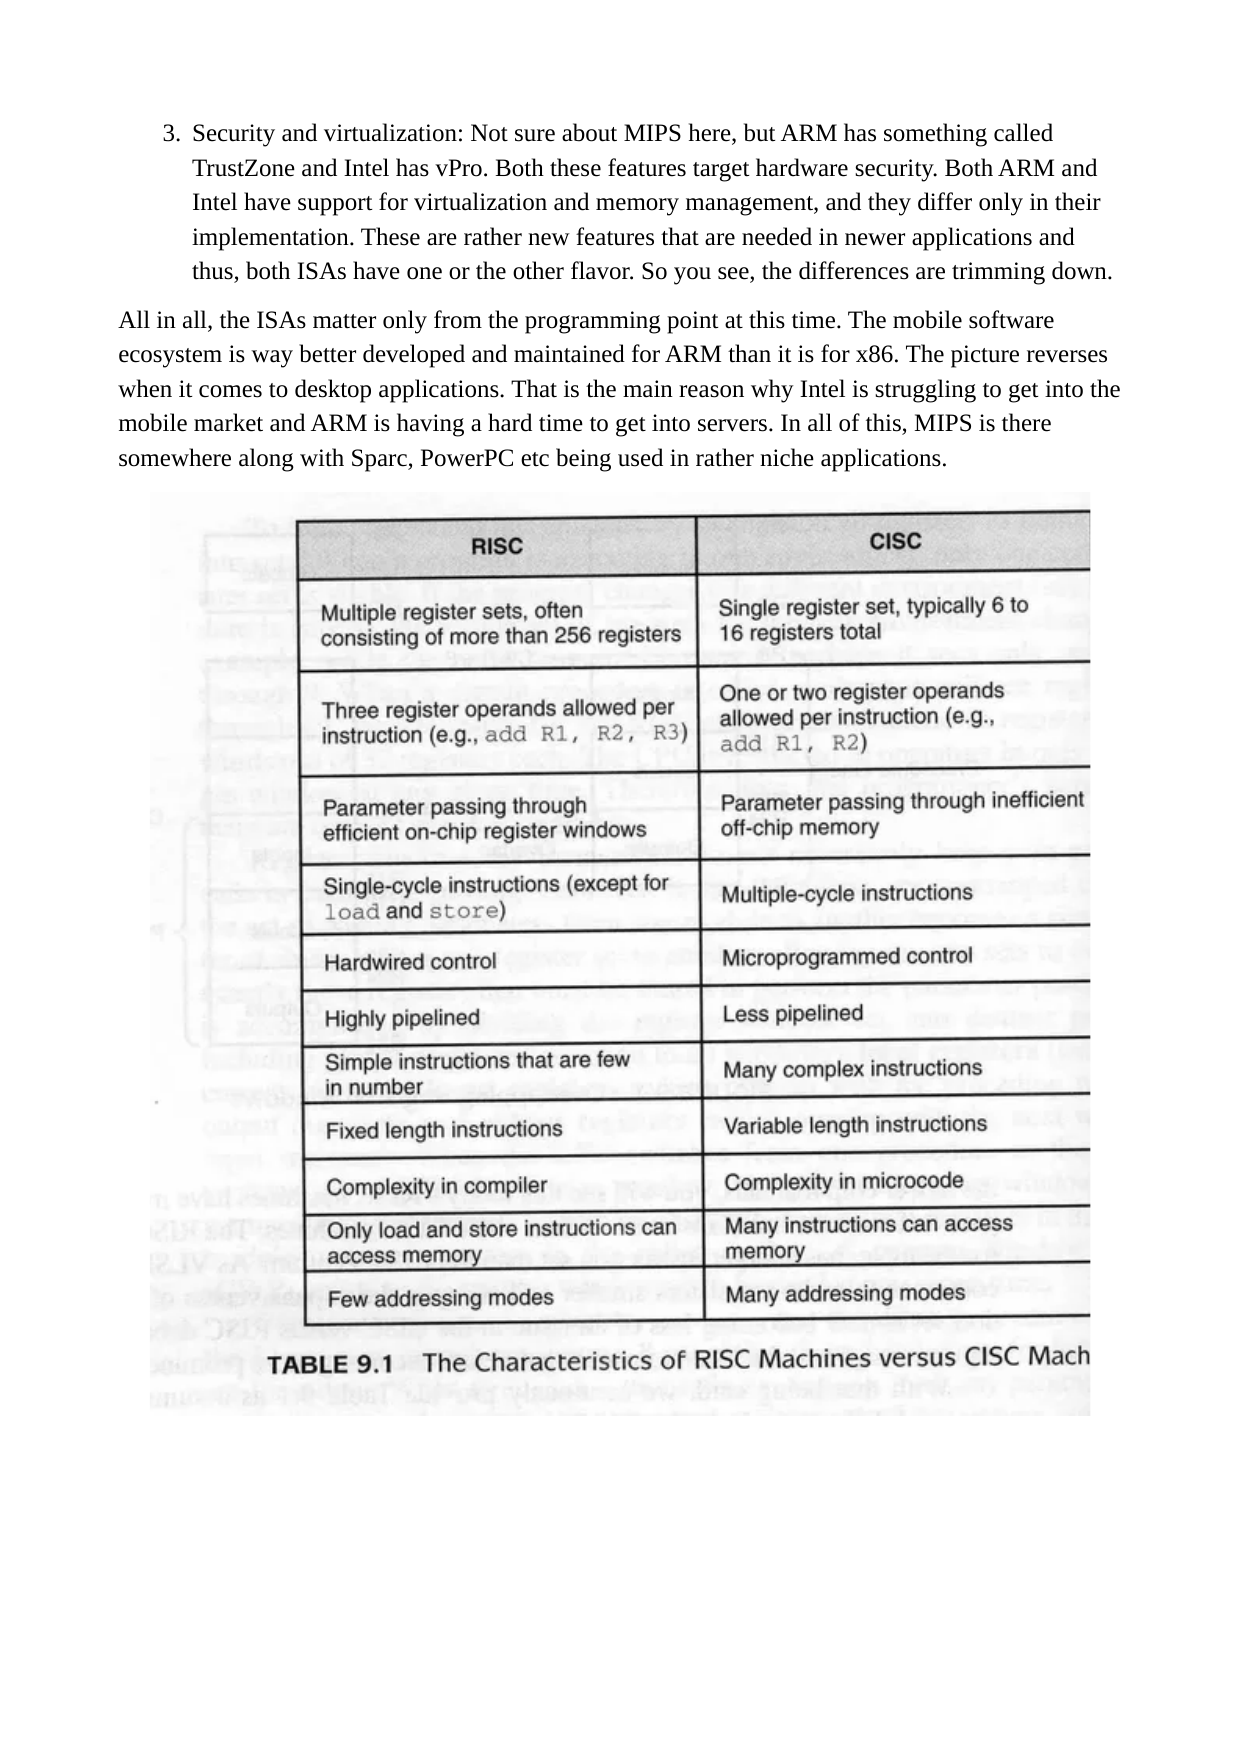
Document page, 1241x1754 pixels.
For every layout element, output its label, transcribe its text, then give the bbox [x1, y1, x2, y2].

picture [149, 492, 1091, 1416]
list Security and virtualization: Not sure about MIPS here, but ARM has something called TrustZone and Intel has vPro. Both these features target hardware security. Both ARM and Intel have support for virtualization and memory management, and they differ only in their implementation. These are rather new features that are needed in newer applications and thus, both ISAs have one or the other flavor. So you see, the differences are trimming down. [162, 118, 1122, 285]
text All in all, the ISAs matter only from the programming point at this time. The mobile software ecosystem is way better developed and maintained for ARM than it is for x86. The picture reverses when it comes to desktop applications. That is the main reason why Intel is struggling to get into the mobile market and ARM is having a hard time to get into servers. In all of this, MIPS is there somewhere along with Sparc, PowerPC etc being used in rather niche applications. [118, 305, 1122, 472]
